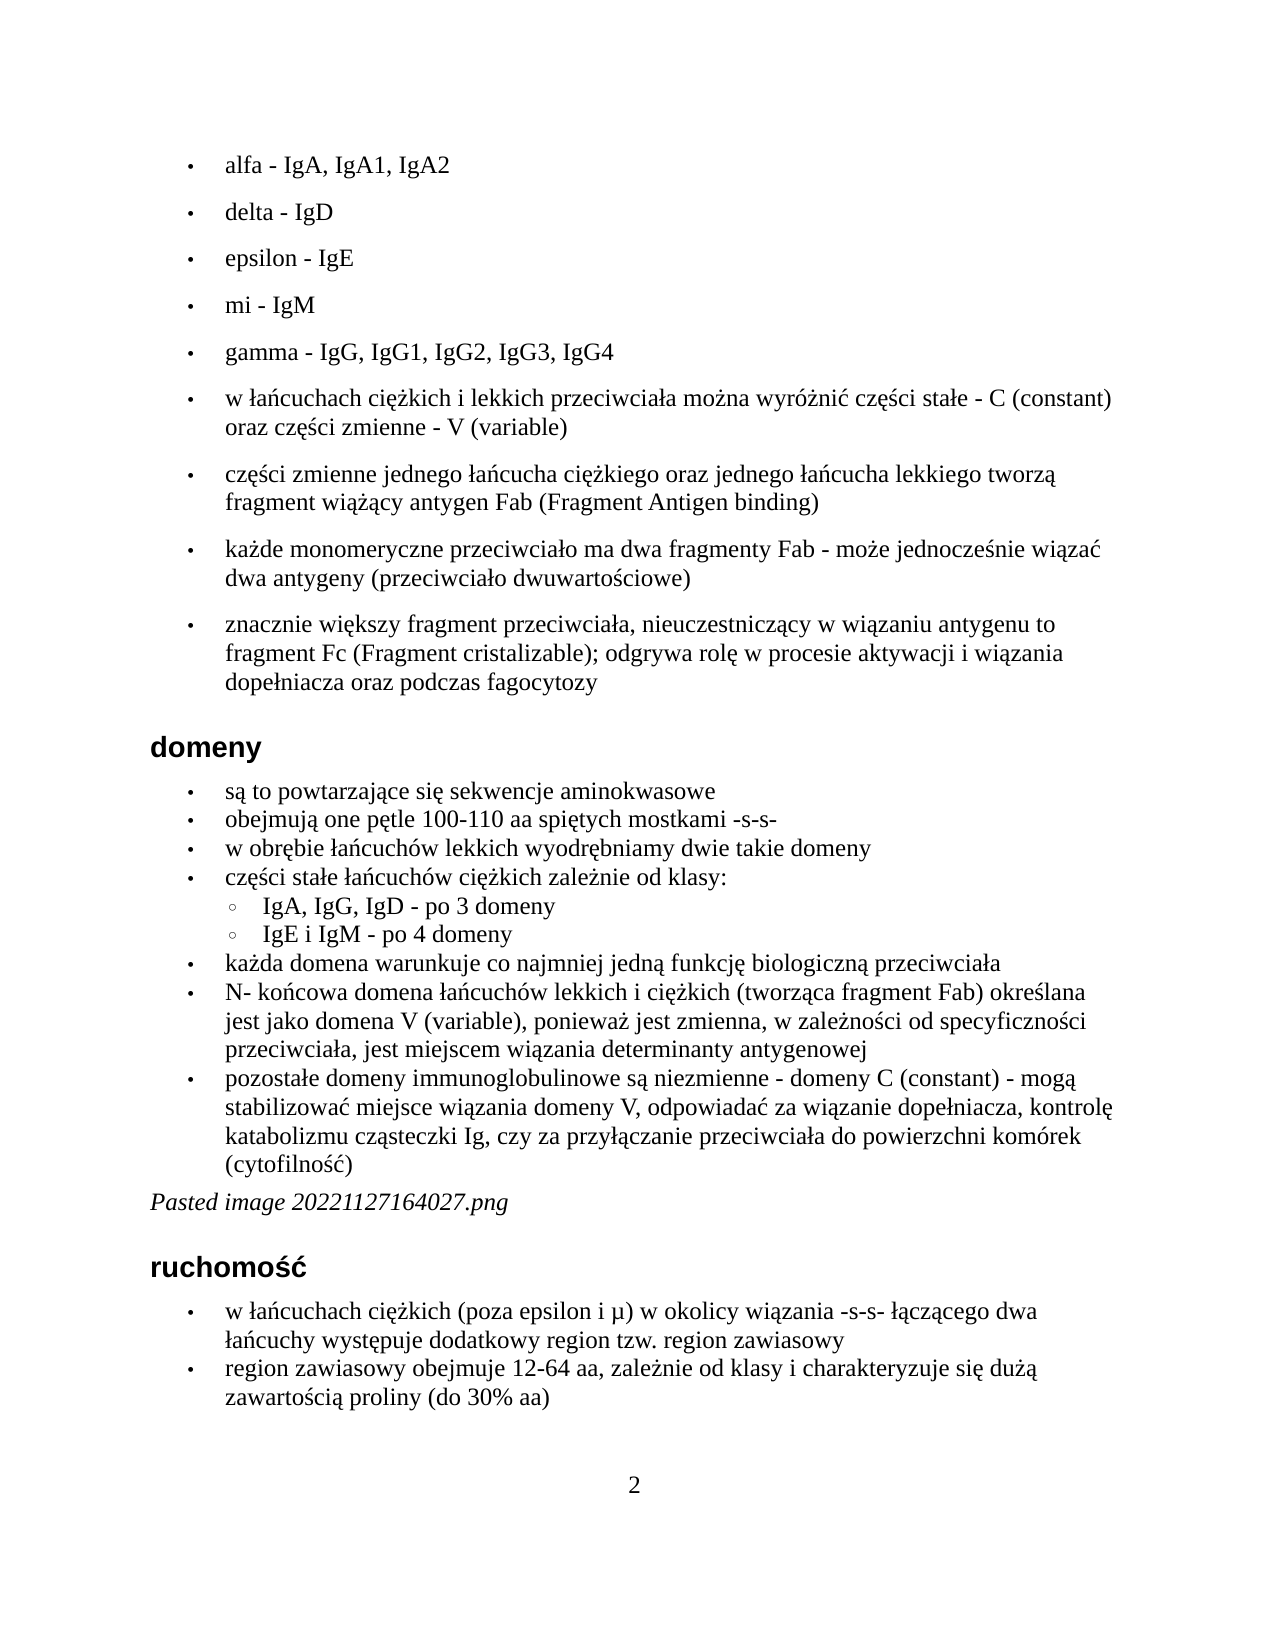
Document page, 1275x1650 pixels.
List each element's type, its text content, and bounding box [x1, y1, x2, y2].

list każda domena warunkuje co najmniej jedną funkcję biologiczną przeciwciała [187, 948, 1125, 977]
list części stałe łańcuchów ciężkich zależnie od klasy: [187, 862, 1125, 891]
list w łańcuchach ciężkich (poza epsilon i µ) w okolicy wiązania -s-s- łączącego dwa łańcuchy występuje dodatkowy region tzw. region zawiasowy [187, 1296, 1125, 1353]
list epsilon - IgE [187, 243, 1125, 272]
list pozostałe domeny immunoglobulinowe są niezmienne - domeny C (constant) - mogą stabilizować miejsce wiązania domeny V, odpowiadać za wiązanie dopełniacza, kontrolę katabolizmu cząsteczki Ig, czy za przyłączanie przeciwciała do powierzchni komórek (cytofilność) [187, 1063, 1125, 1178]
list gamma - IgG, IgG1, IgG2, IgG3, IgG4 [187, 337, 1125, 365]
list części zmienne jednego łańcucha ciężkiego oraz jednego łańcucha lekkiego tworzą fragment wiążący antygen Fab (Fragment Antigen binding) [187, 459, 1125, 516]
list mi - IgM [187, 290, 1125, 319]
list IgE i IgM - po 4 domeny [225, 919, 1125, 948]
list znacznie większy fragment przeciwciała, nieuczestniczący w wiązaniu antygenu to fragment Fc (Fragment cristalizable); odgrywa rolę w procesie aktywacji i wiązania dopełniacza oraz podczas fagocytozy [187, 609, 1125, 696]
list delta - IgD [187, 197, 1125, 225]
list w obrębie łańcuchów lekkich wyodrębniamy dwie takie domeny [187, 833, 1125, 862]
subtitle ruchomość [150, 1250, 1125, 1283]
list IgA, IgG, IgD - po 3 domeny [225, 891, 1125, 919]
list alfa - IgA, IgA1, IgA2 [187, 150, 1125, 179]
list obejmują one pętle 100-110 aa spiętych mostkami -s-s- [187, 804, 1125, 833]
list każde monomeryczne przeciwciało ma dwa fragmenty Fab - może jednocześnie wiązać dwa antygeny (przeciwciało dwuwartościowe) [187, 534, 1125, 592]
subtitle domeny [150, 730, 1125, 763]
text Pasted image 20221127164027.png [150, 1187, 1125, 1216]
list region zawiasowy obejmuje 12-64 aa, zależnie od klasy i charakteryzuje się dużą zawartością proliny (do 30% aa) [187, 1353, 1125, 1411]
list w łańcuchach ciężkich i lekkich przeciwciała można wyróżnić części stałe - C (constant) oraz części zmienne - V (variable) [187, 383, 1125, 441]
list są to powtarzające się sekwencje aminokwasowe [187, 776, 1125, 804]
list N- końcowa domena łańcuchów lekkich i ciężkich (tworząca fragment Fab) określana jest jako domena V (variable), ponieważ jest zmienna, w zależności od specyficzności przeciwciała, jest miejscem wiązania determinanty antygenowej [187, 977, 1125, 1063]
